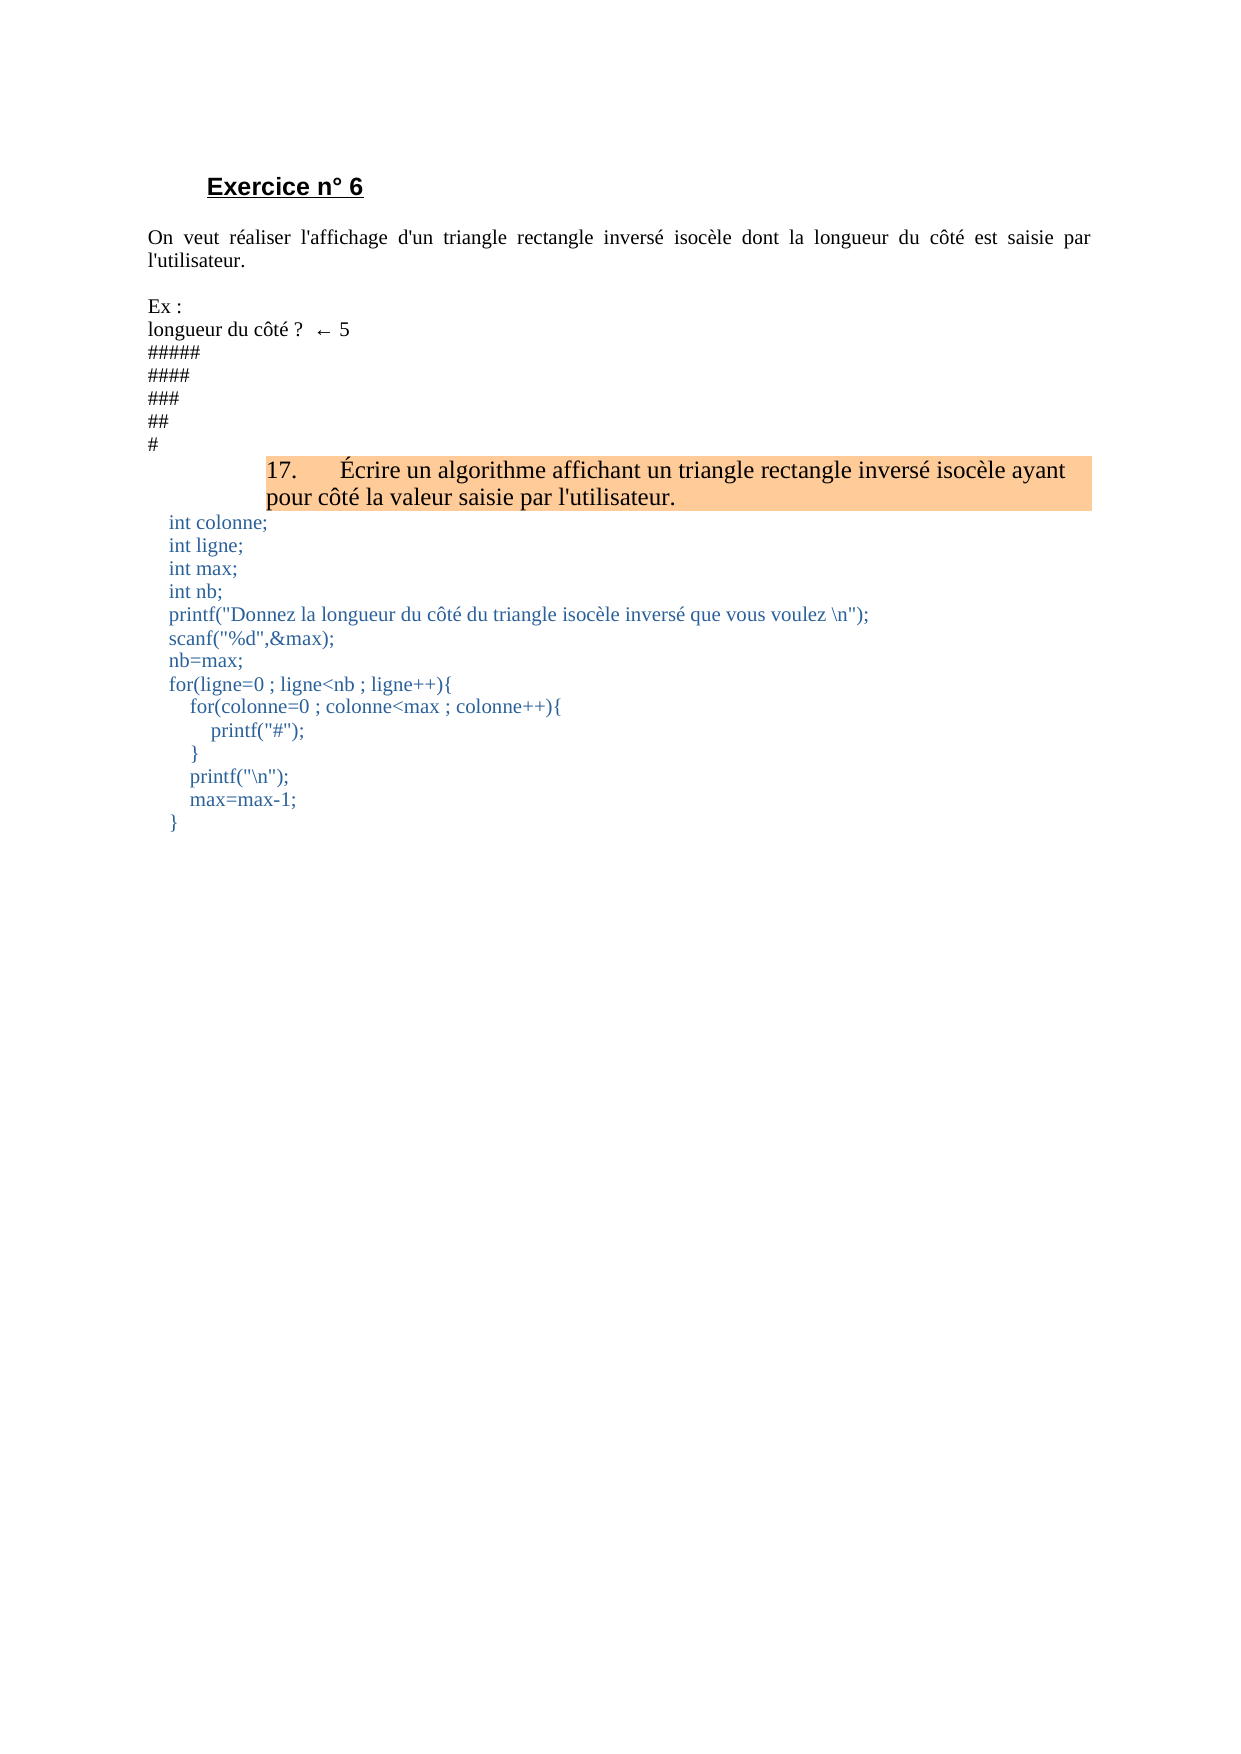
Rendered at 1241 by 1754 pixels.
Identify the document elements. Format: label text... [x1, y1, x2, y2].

subtitle Exercice n° 6 [207, 173, 1092, 201]
text } [148, 741, 1092, 764]
text printf("Donnez la longueur du côté du triangle isocèle inversé que vous voulez \n"); [148, 603, 1092, 626]
text ##### [148, 341, 1092, 364]
text int colonne; [148, 511, 1092, 534]
text On veut réaliser l'affichage d'un triangle rectangle inversé isocèle dont la longueur du côté est saisie par l'utilisateur. [148, 226, 1092, 272]
list Écrire un algorithme affichant un triangle rectangle inversé isocèle ayant pour côté la valeur saisie par l'utilisateur. [266, 456, 1092, 511]
text ## [148, 410, 1092, 433]
text for(colonne=0 ; colonne<max ; colonne++){ [148, 695, 1092, 718]
text scanf("%d",&max); [148, 626, 1092, 649]
text # [148, 433, 1092, 456]
text for(ligne=0 ; ligne<nb ; ligne++){ [148, 672, 1092, 695]
text printf("\n"); [148, 764, 1092, 787]
text nb=max; [148, 649, 1092, 672]
text max=max-1; [148, 787, 1092, 811]
text Ex : [148, 295, 1092, 318]
text int ligne; [148, 534, 1092, 557]
text } [148, 811, 1092, 833]
text ### [148, 387, 1092, 410]
text #### [148, 364, 1092, 387]
text int nb; [148, 580, 1092, 603]
text longueur du côté ? ← 5 [148, 318, 1092, 341]
text printf("#"); [148, 718, 1092, 741]
text int max; [148, 557, 1092, 580]
